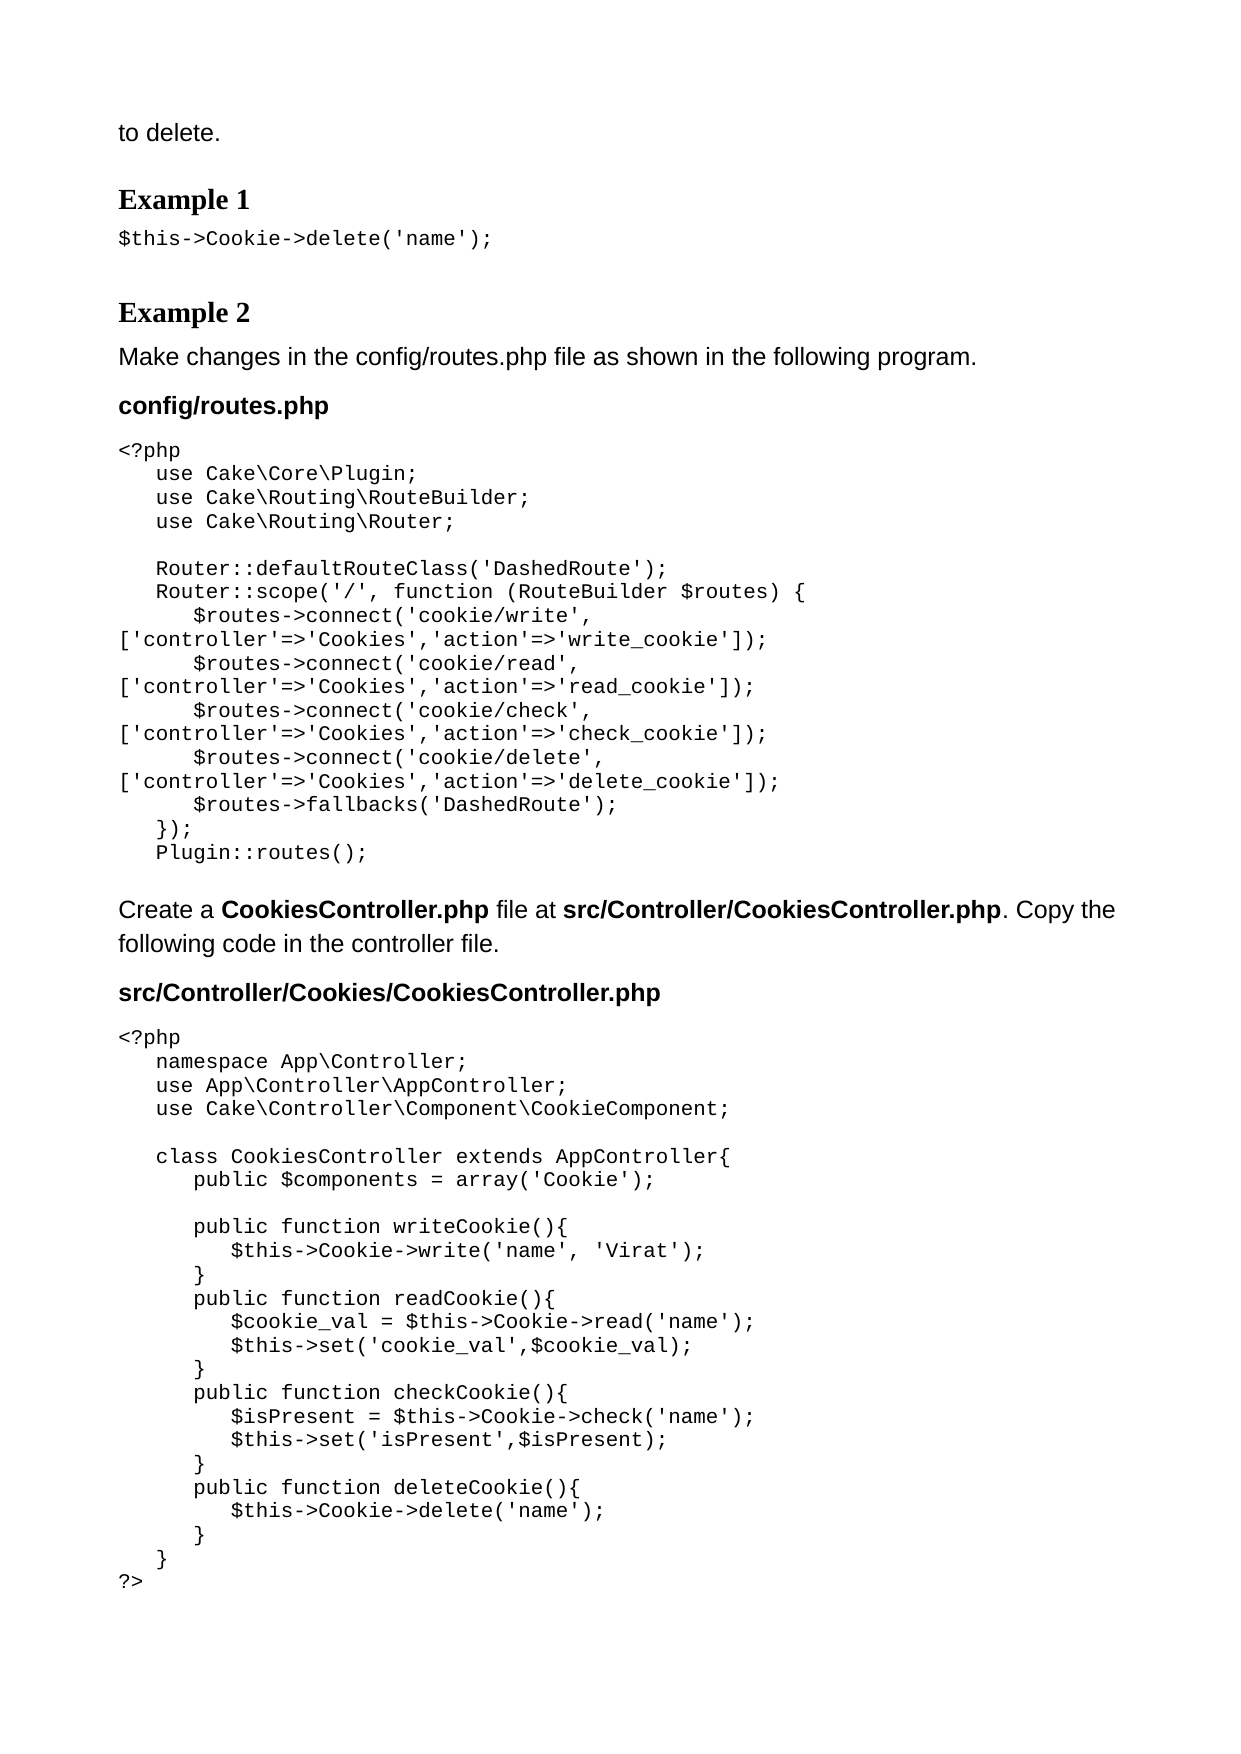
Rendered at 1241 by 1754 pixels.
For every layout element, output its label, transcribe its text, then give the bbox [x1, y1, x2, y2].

text } [118, 1453, 1122, 1477]
text ?> [118, 1571, 1122, 1595]
text use Cake\Routing\RouteBuilder; [118, 487, 1122, 511]
text use App\Controller\AppController; [118, 1075, 1122, 1098]
text $cookie_val = $this->Cookie->read('name'); [118, 1311, 1122, 1335]
text public function readCookie(){ [118, 1287, 1122, 1311]
text public function deleteCookie(){ [118, 1477, 1122, 1500]
text Create a CookiesController.php file at src/Controller/CookiesController.php. Copy the following code in the controller file. [118, 895, 1122, 958]
text $routes->connect('cookie/check',['controller'=>'Cookies','action'=>'check_cookie']); [118, 700, 1122, 747]
text } [118, 1548, 1122, 1571]
text config/routes.php [118, 391, 1122, 419]
text Router::defaultRouteClass('DashedRoute'); [118, 558, 1122, 582]
text $routes->connect('cookie/delete',['controller'=>'Cookies','action'=>'delete_cookie']); [118, 747, 1122, 794]
text } [118, 1524, 1122, 1548]
text } [118, 1358, 1122, 1382]
text $this->set('cookie_val',$cookie_val); [118, 1335, 1122, 1358]
text $this->Cookie->delete('name'); [118, 228, 1122, 251]
text use Cake\Core\Plugin; [118, 463, 1122, 487]
text src/Controller/Cookies/CookiesController.php [118, 978, 1122, 1007]
text $routes->connect('cookie/read',['controller'=>'Cookies','action'=>'read_cookie']); [118, 652, 1122, 700]
text Plugin::routes(); [118, 842, 1122, 865]
text Router::scope('/', function (RouteBuilder $routes) { [118, 582, 1122, 605]
text class CookiesController extends AppController{ [118, 1146, 1122, 1169]
text }); [118, 818, 1122, 842]
text <?php [118, 1027, 1122, 1051]
subtitle Example 1 [118, 182, 1122, 215]
text $this->set('isPresent',$isPresent); [118, 1429, 1122, 1453]
text Make changes in the config/routes.php file as shown in the following program. [118, 342, 1122, 370]
text <?php [118, 440, 1122, 463]
text namespace App\Controller; [118, 1051, 1122, 1075]
text public function writeCookie(){ [118, 1217, 1122, 1240]
text $routes->connect('cookie/write',['controller'=>'Cookies','action'=>'write_cookie']); [118, 605, 1122, 652]
subtitle Example 2 [118, 296, 1122, 329]
text $this->Cookie->write('name', 'Virat'); [118, 1240, 1122, 1264]
text public $components = array('Cookie'); [118, 1169, 1122, 1193]
text use Cake\Controller\Component\CookieComponent; [118, 1098, 1122, 1122]
text $routes->fallbacks('DashedRoute'); [118, 794, 1122, 818]
text $this->Cookie->delete('name'); [118, 1500, 1122, 1524]
text to delete. [118, 118, 1122, 147]
text use Cake\Routing\Router; [118, 511, 1122, 534]
text public function checkCookie(){ [118, 1382, 1122, 1406]
text $isPresent = $this->Cookie->check('name'); [118, 1406, 1122, 1429]
text } [118, 1264, 1122, 1287]
